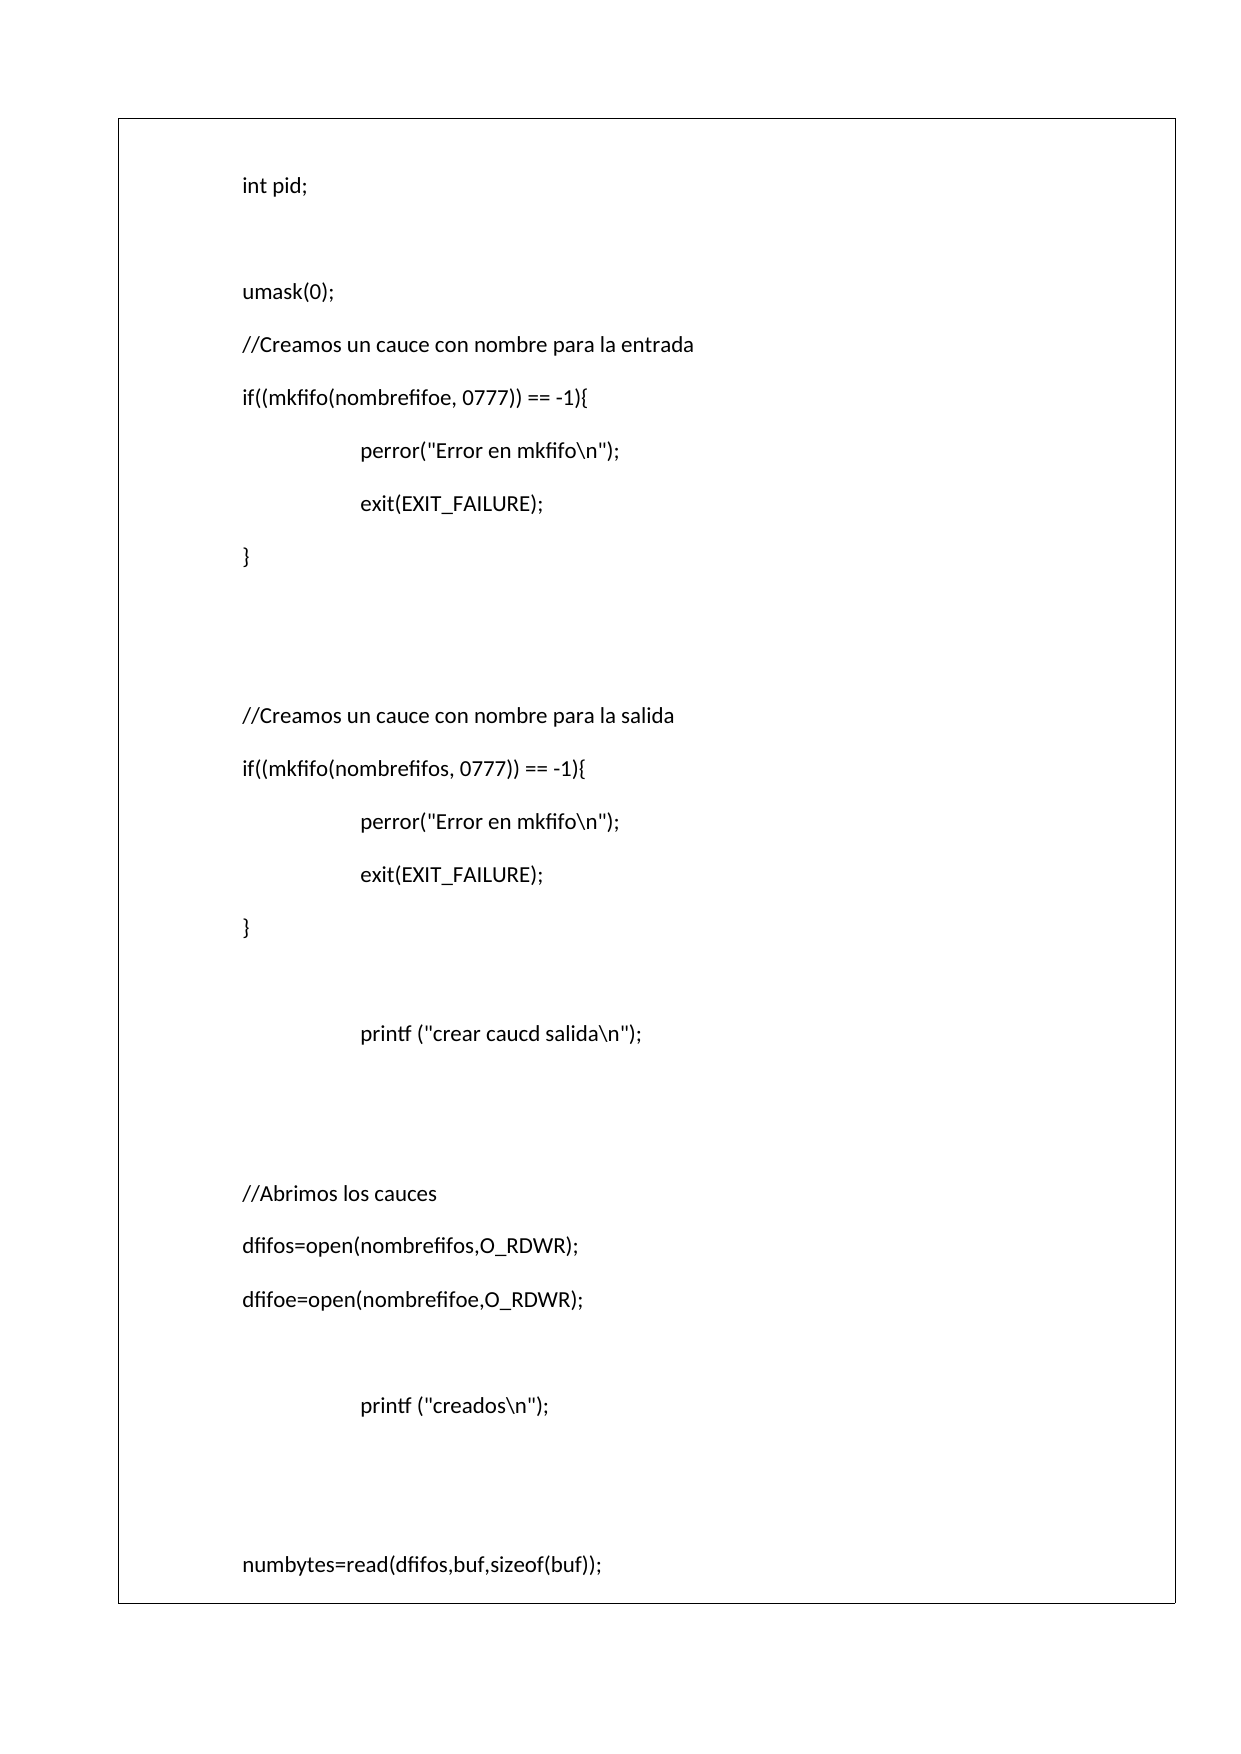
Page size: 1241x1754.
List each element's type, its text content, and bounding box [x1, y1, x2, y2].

table_header int pid; umask(0); //Creamos un cauce con nombre para la entrada if((mkfifo(nombrefifoe, 0777)) == -1){ perror("Error en mkfifo\n"); exit(EXIT_FAILURE); } //Creamos un cauce con nombre para la salida if((mkfifo(nombrefifos, 0777)) == -1){ perror("Error en mkfifo\n"); exit(EXIT_FAILURE); } printf ("crear caucd salida\n"); //Abrimos los cauces dfifos=open(nombrefifos,O_RDWR); dfifoe=open(nombrefifoe,O_RDWR); printf ("creados\n"); numbytes=read(dfifos,buf,sizeof(buf)); [119, 119, 1175, 1603]
